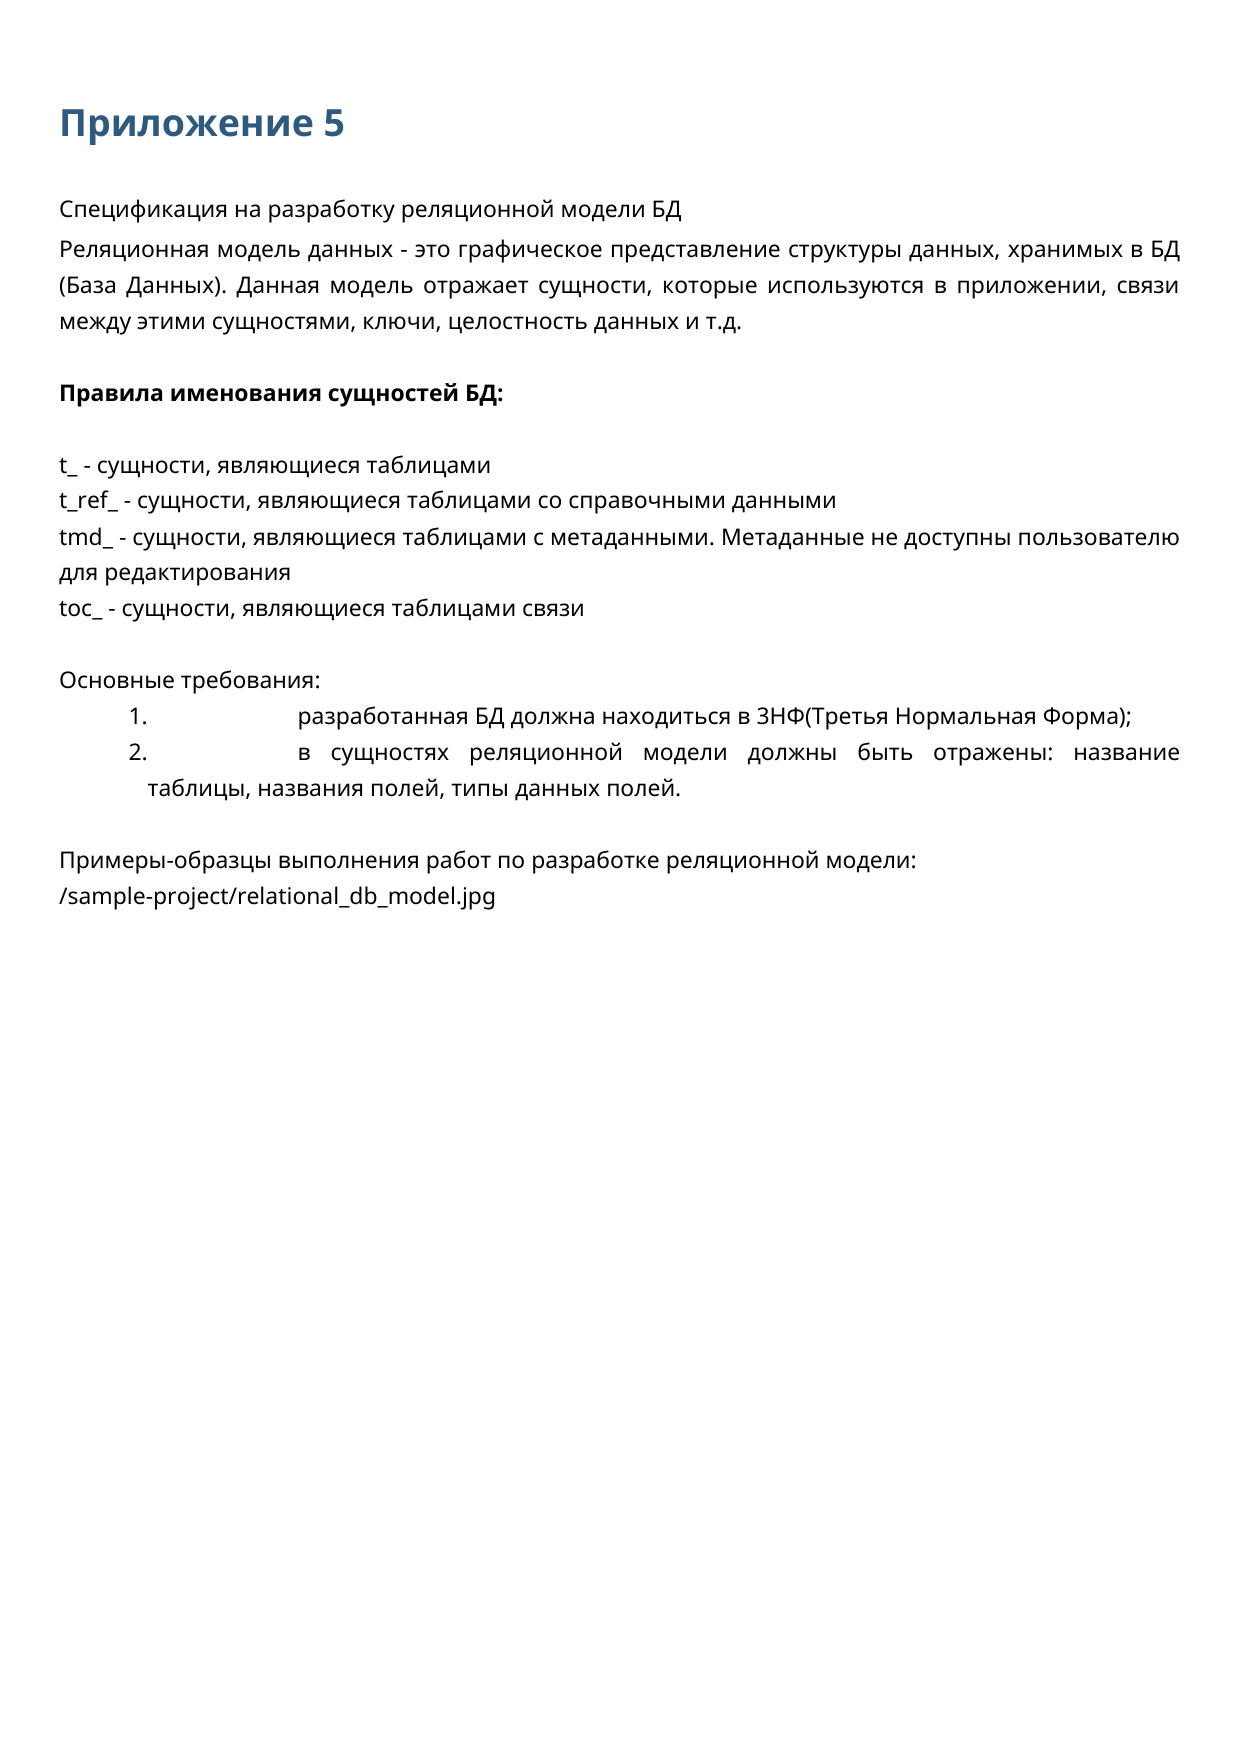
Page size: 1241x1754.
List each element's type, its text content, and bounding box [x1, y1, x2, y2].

text Основные требования: [59, 664, 1181, 695]
subtitle Спецификация на разработку реляционной модели БД [59, 193, 1181, 224]
text tmd_ - сущности, являющиеся таблицами с метаданными. Метаданные не доступны пользователю для редактирования [59, 520, 1181, 588]
subtitle Приложение 5 [59, 96, 1181, 147]
text toc_ - сущности, являющиеся таблицами связи [59, 592, 1181, 623]
text t_ - сущности, являющиеся таблицами [59, 448, 1181, 480]
text t_ref_ - сущности, являющиеся таблицами со справочными данными [59, 484, 1181, 516]
text Примеры-образцы выполнения работ по разработке реляционной модели: [59, 844, 1181, 875]
text /sample-project/relational_db_model.jpg [59, 880, 1181, 911]
text Реляционная модель данных - это графическое представление структуры данных, хранимых в БД (База Данных). Данная модель отражает сущности, которые используются в приложении, связи между этими сущностями, ключи, целостность данных и т.д. [59, 233, 1181, 336]
list разработанная БД должна находиться в 3НФ(Третья Нормальная Форма); [147, 700, 1181, 731]
text Правила именования сущностей БД: [59, 377, 1181, 408]
list в сущностях реляционной модели должны быть отражены: название таблицы, названия полей, типы данных полей. [147, 736, 1181, 803]
